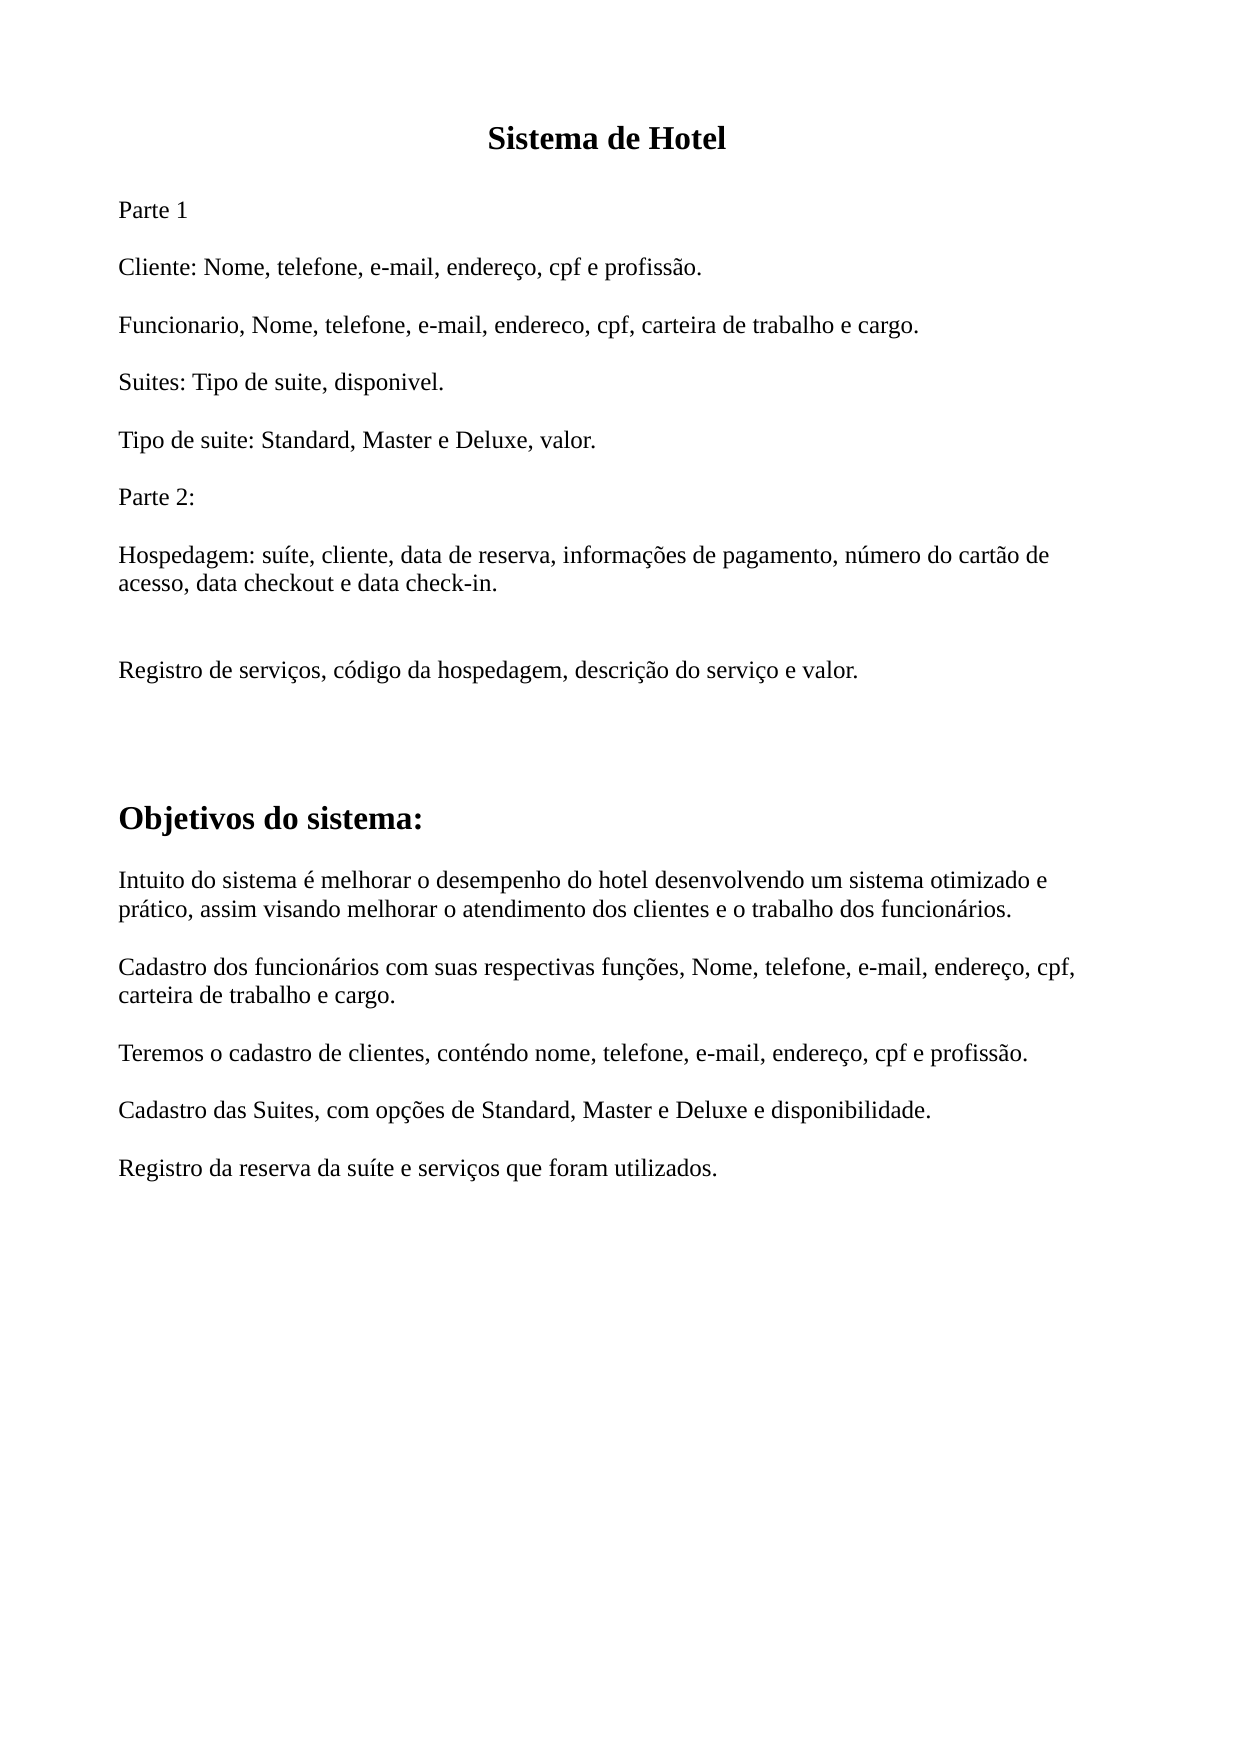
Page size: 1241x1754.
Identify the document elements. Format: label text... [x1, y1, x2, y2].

text Tipo de suite: Standard, Master e Deluxe, valor. [118, 425, 1122, 453]
text Cliente: Nome, telefone, e-mail, endereço, cpf e profissão. [118, 252, 1122, 281]
text Registro da reserva da suíte e serviços que foram utilizados. [118, 1153, 1122, 1182]
text Intuito do sistema é melhorar o desempenho do hotel desenvolvendo um sistema otimizado e prático, assim visando melhorar o atendimento dos clientes e o trabalho dos funcionários. [118, 866, 1122, 923]
text Parte 1 [118, 195, 1122, 223]
text Sistema de Hotel [118, 118, 1122, 156]
text Funcionario, Nome, telefone, e-mail, endereco, cpf, carteira de trabalho e cargo. [118, 310, 1122, 338]
text Cadastro dos funcionários com suas respectivas funções, Nome, telefone, e-mail, endereço, cpf, carteira de trabalho e cargo. [118, 952, 1122, 1009]
text Hospedagem: suíte, cliente, data de reserva, informações de pagamento, número do cartão de acesso, data checkout e data check-in. [118, 540, 1122, 597]
text Parte 2: [118, 482, 1122, 511]
text Suites: Tipo de suite, disponivel. [118, 367, 1122, 396]
text Objetivos do sistema: [118, 798, 1122, 837]
text Registro de serviços, código da hospedagem, descrição do serviço e valor. [118, 655, 1122, 683]
text Cadastro das Suites, com opções de Standard, Master e Deluxe e disponibilidade. [118, 1096, 1122, 1124]
text Teremos o cadastro de clientes, conténdo nome, telefone, e-mail, endereço, cpf e profissão. [118, 1038, 1122, 1067]
